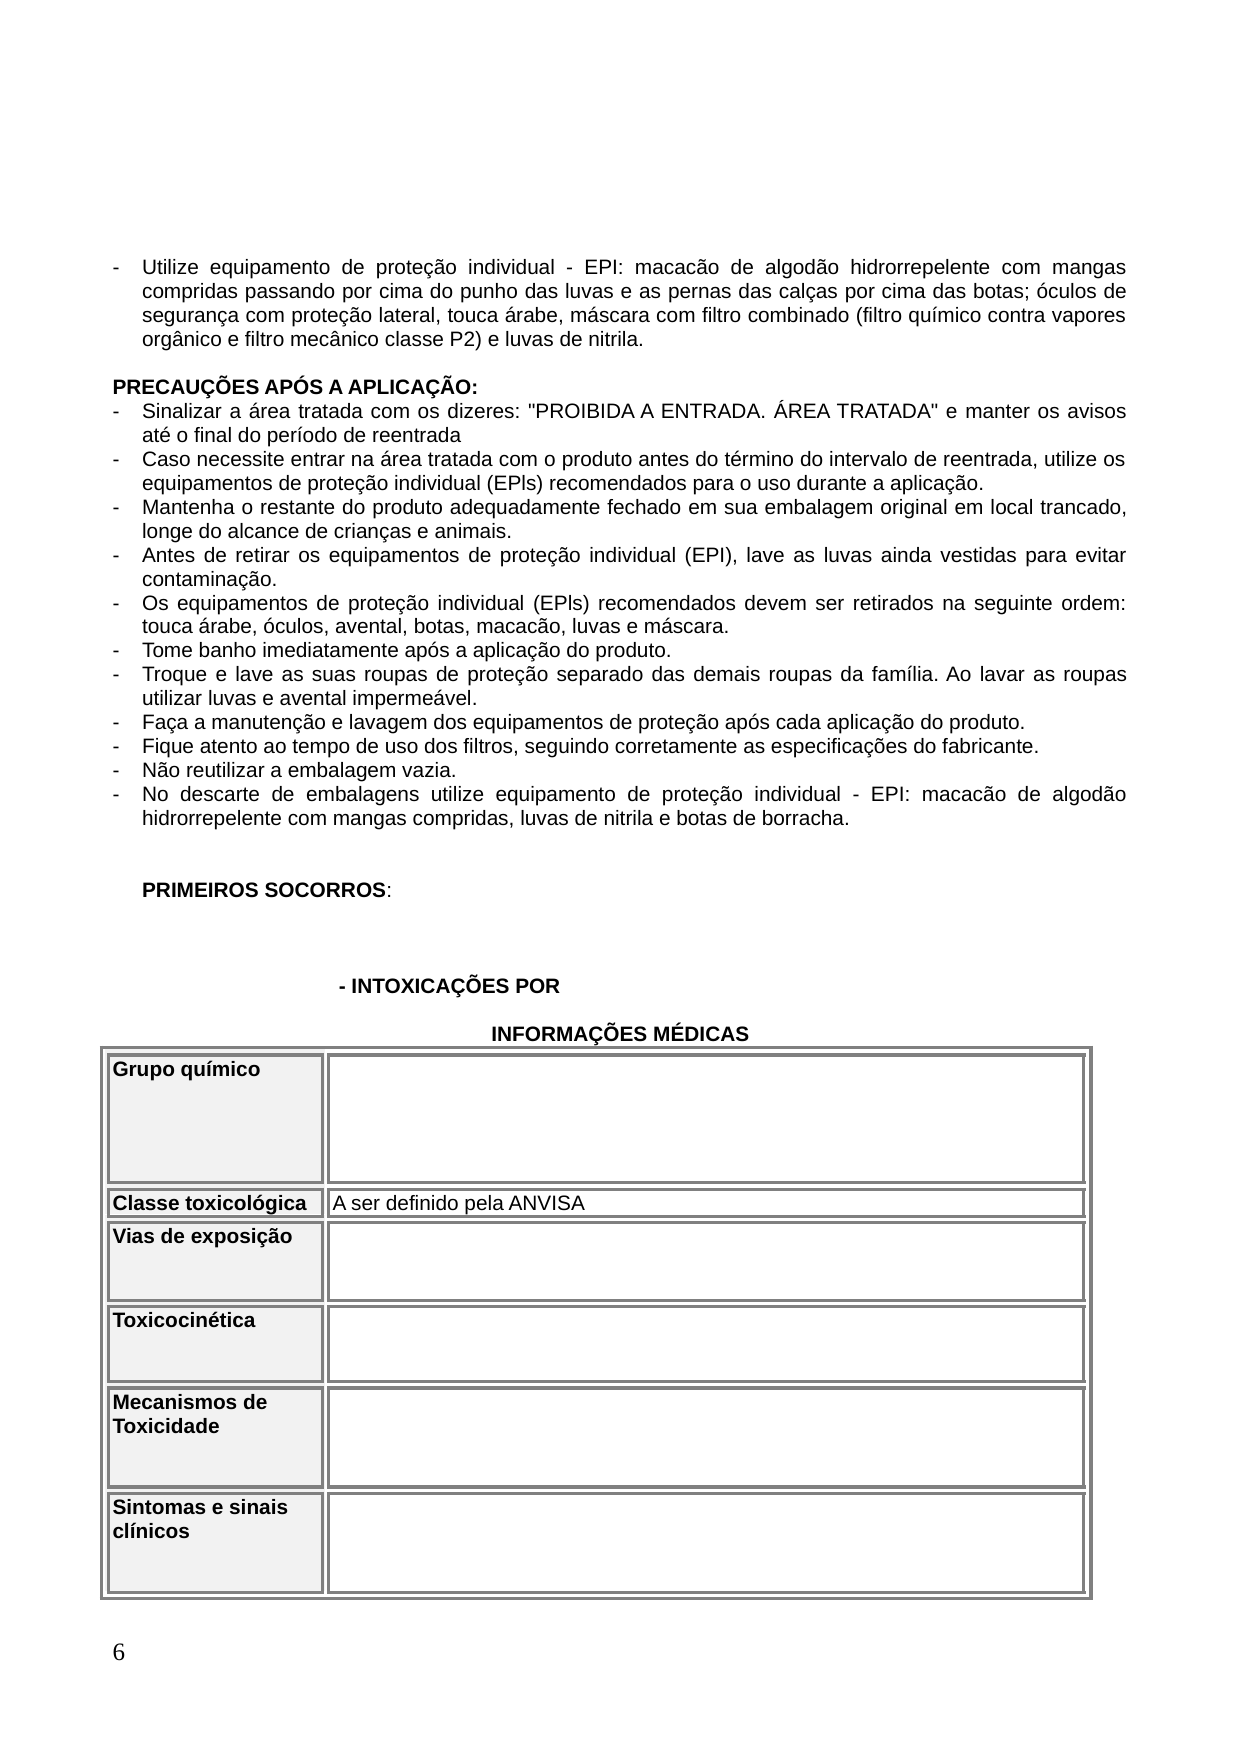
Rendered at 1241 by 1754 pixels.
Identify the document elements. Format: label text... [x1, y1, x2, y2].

title Informações MÉdicas [112, 1022, 1128, 1046]
table_cell Toxicocinética [105, 1299, 325, 1380]
table_cell Sintomas e sinais clínicos [105, 1485, 325, 1591]
table_cell <for each="inf in informations(o, 'Informações Médicas - Sintomas e sinais clínicos')"> <inf> </for> [325, 1485, 1087, 1591]
list Troque e lave as suas roupas de proteção separado das demais roupas da família. Ao lavar as roupas utilizar luvas e avental impermeável. [112, 662, 1128, 710]
table_cell Mecanismos de Toxicidade [105, 1380, 325, 1485]
list Caso necessite entrar na área tratada com o produto antes do término do intervalo de reentrada, utilize os equipamentos de proteção individual (EPls) recomendados para o uso durante a aplicação. [112, 447, 1128, 494]
text PRECAUÇÕES APÓS A APLICAÇÃO: [112, 375, 1128, 399]
table_header PRIMEIROS SOCORROS: <for each="inf in informations(o, 'Primeiros socorros')"> <inf> </for> [131, 878, 1009, 950]
table_cell <for each="inf in informations(o, 'Primeiros socorros')"> <inf> </for> [330, 1224, 1082, 1299]
list Fique atento ao tempo de uso dos filtros, seguindo corretamente as especificações do fabricante. [112, 734, 1128, 758]
table_cell Vias de exposição [105, 1215, 325, 1299]
list Mantenha o restante do produto adequadamente fechado em sua embalagem original em local trancado, longe do alcance de crianças e animais. [112, 494, 1128, 542]
list Os equipamentos de proteção individual (EPls) recomendados devem ser retirados na seguinte ordem: touca árabe, óculos, avental, botas, macacão, luvas e máscara. [112, 590, 1128, 638]
table_cell A ser definido pela ANVISA [325, 1181, 1087, 1214]
table_header <for each="ingredient in o.cqq_ids"> <if test="ingredient.ingredient_id.type == 'chemical'"> <ingredient.ingredient_id.ingredient_group_id.name> </if> </for> [330, 1057, 1082, 1181]
list No descarte de embalagens utilize equipamento de proteção individual - EPI: macacão de algodão hidrorrepelente com mangas compridas, luvas de nitrila e botas de borracha. [112, 782, 1128, 830]
list Não reutilizar a embalagem vazia. [112, 758, 1128, 782]
table_cell Classe toxicológica [105, 1181, 325, 1214]
list Tome banho imediatamente após a aplicação do produto. [112, 638, 1128, 662]
table_cell <for each="inf in informations(o, 'Informações Médicas - Mecanismos de Toxicidade')"> <inf> </for> [330, 1390, 1082, 1485]
list Sinalizar a área tratada com os dizeres: "PROIBIDA A ENTRADA. ÁREA TRATADA" e manter os avisos até o final do período de reentrada [112, 399, 1128, 447]
title - INTOXICAÇÕES POR <o.formulated_product_id.name> [112, 974, 1128, 998]
table_cell <for each="inf in informations(o, 'Primeiros socorros')"> <inf> </for> [325, 1215, 1087, 1299]
list Antes de retirar os equipamentos de proteção individual (EPI), lave as luvas ainda vestidas para evitar contaminação. [112, 542, 1128, 590]
list Utilize equipamento de proteção individual - EPI: macacão de algodão hidrorrepelente com mangas compridas passando por cima do punho das luvas e as pernas das calças por cima das botas; óculos de segurança com proteção lateral, touca árabe, máscara com filtro combinado (filtro químico contra vapores orgânico e filtro mecânico classe P2) e luvas de nitrila. [112, 255, 1128, 351]
table_header <for each="ingredient in o.cqq_ids"> <if test="ingredient.ingredient_id.type == 'chemical'"> <ingredient.ingredient_id.ingredient_group_id.name> </if> </for> [325, 1049, 1087, 1181]
table_cell <for each="inf in informations(o, 'Informações Médicas - Toxicocinética')"> <inf> </for> [330, 1308, 1082, 1380]
table_header Grupo químico [105, 1049, 325, 1181]
table_cell <for each="inf in informations(o, 'Informações Médicas - Toxicocinética')"> <inf> </for> [325, 1299, 1087, 1380]
table_cell <for each="inf in informations(o, 'Informações Médicas - Mecanismos de Toxicidade')"> <inf> </for> [325, 1380, 1087, 1485]
table_cell <for each="inf in informations(o, 'Informações Médicas - Sintomas e sinais clínicos')"> <inf> </for> [330, 1495, 1082, 1591]
list Faça a manutenção e lavagem dos equipamentos de proteção após cada aplicação do produto. [112, 710, 1128, 734]
